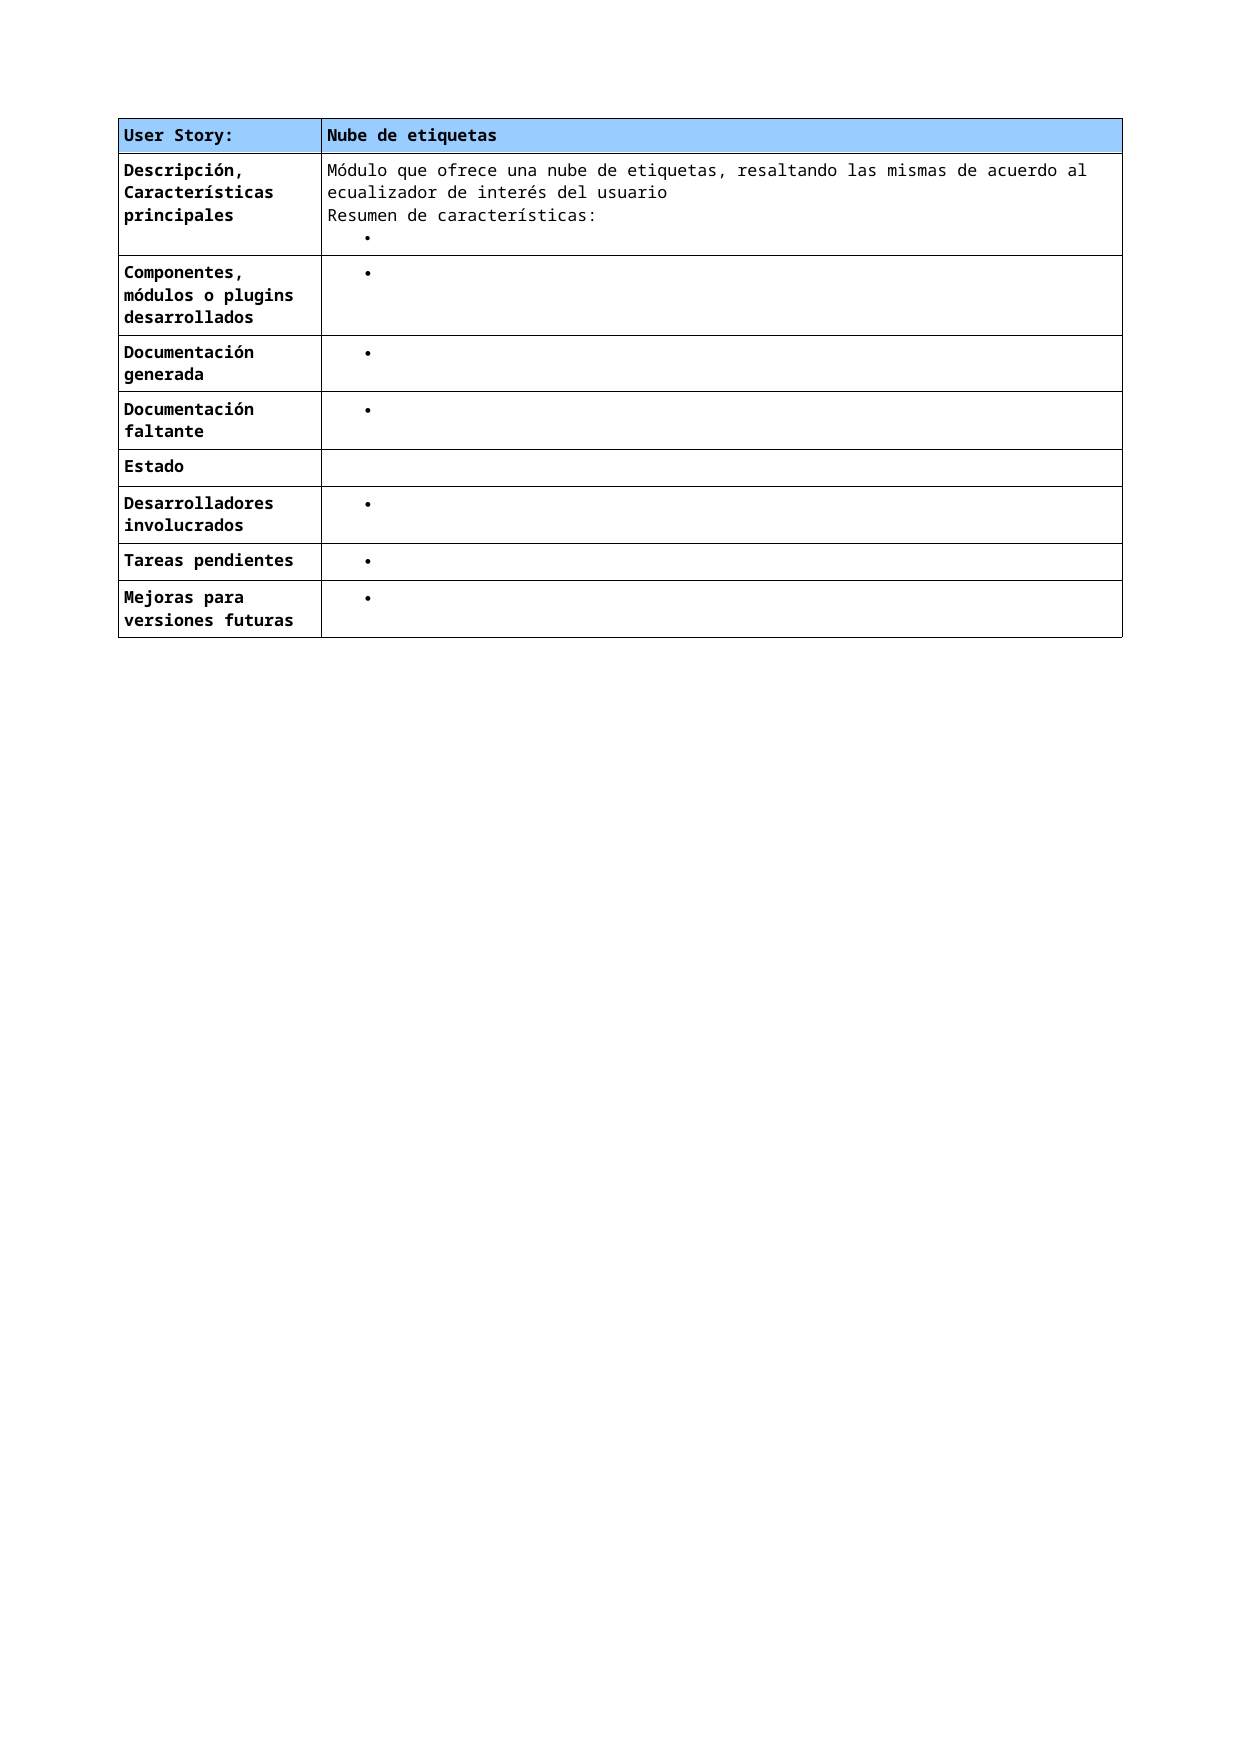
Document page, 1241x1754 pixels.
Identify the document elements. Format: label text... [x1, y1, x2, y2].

table_cell Estado [119, 450, 321, 486]
table_header User Story: [119, 119, 321, 152]
table_cell [322, 336, 1122, 391]
table_cell Tareas pendientes [119, 544, 321, 579]
table_cell Módulo que ofrece una nube de etiquetas, resaltando las mismas de acuerdo al ecualizador de interés del usuario Resumen de características: [322, 154, 1122, 255]
table_header Nube de etiquetas [322, 119, 1122, 152]
table_cell [322, 450, 1122, 486]
table_cell [322, 581, 1122, 637]
table_cell Desarrolladores involucrados [119, 487, 321, 542]
table_cell Descripción, Características principales [119, 154, 321, 255]
table_cell [322, 487, 1122, 542]
table_cell Documentación faltante [119, 392, 321, 448]
table_cell [322, 256, 1122, 334]
table_cell Documentación generada [119, 336, 321, 391]
table_cell [322, 392, 1122, 448]
table_cell Mejoras para versiones futuras [119, 581, 321, 637]
table_cell Componentes, módulos o plugins desarrollados [119, 256, 321, 334]
table_cell [322, 544, 1122, 579]
